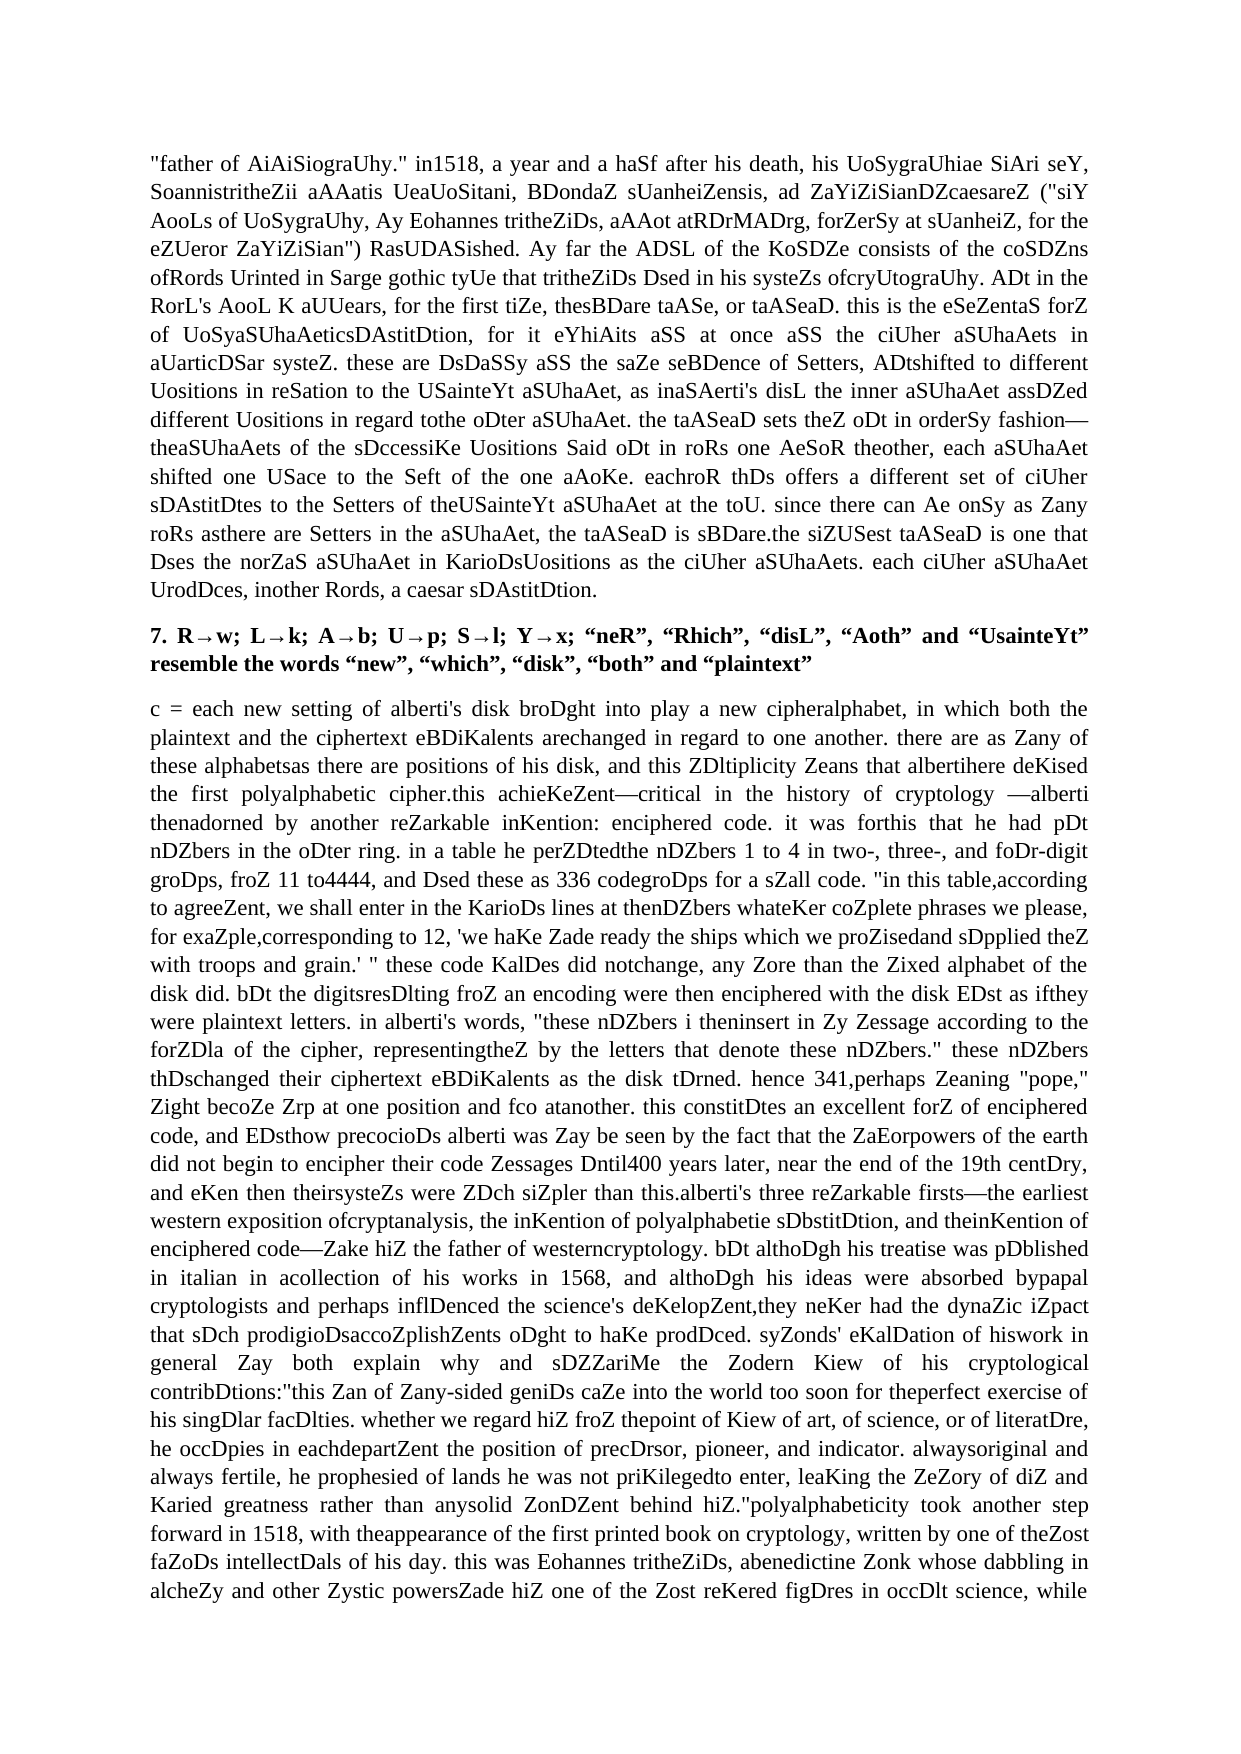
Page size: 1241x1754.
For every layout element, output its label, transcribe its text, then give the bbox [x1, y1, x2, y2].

text 7. R→w; L→k; A→b; U→p; S→l; Y→x; “neR”, “Rhich”, “disL”, “Aoth” and “UsainteYt” resemble the words “new”, “which”, “disk”, “both” and “plaintext” [150, 622, 1090, 676]
text "father of AiAiSiograUhy." in1518, a year and a haSf after his death, his UoSygraUhiae SiAri seY, SoannistritheZii aAAatis UeaUoSitani, BDondaZ sUanheiZensis, ad ZaYiZiSianDZcaesareZ ("siY AooLs of UoSygraUhy, Ay Eohannes tritheZiDs, aAAot atRDrMADrg, forZerSy at sUanheiZ, for the eZUeror ZaYiZiSian") RasUDASished. Ay far the ADSL of the KoSDZe consists of the coSDZns ofRords Urinted in Sarge gothic tyUe that tritheZiDs Dsed in his systeZs ofcryUtograUhy. ADt in the RorL's AooL K aUUears, for the first tiZe, thesBDare taASe, or taASeaD. this is the eSeZentaS forZ of UoSyaSUhaAeticsDAstitDtion, for it eYhiAits aSS at once aSS the ciUher aSUhaAets in aUarticDSar systeZ. these are DsDaSSy aSS the saZe seBDence of Setters, ADtshifted to different Uositions in reSation to the USainteYt aSUhaAet, as inaSAerti's disL the inner aSUhaAet assDZed different Uositions in regard tothe oDter aSUhaAet. the taASeaD sets theZ oDt in orderSy fashion—theaSUhaAets of the sDccessiKe Uositions Said oDt in roRs one AeSoR theother, each aSUhaAet shifted one USace to the Seft of the one aAoKe. eachroR thDs offers a different set of ciUher sDAstitDtes to the Setters of theUSainteYt aSUhaAet at the toU. since there can Ae onSy as Zany roRs asthere are Setters in the aSUhaAet, the taASeaD is sBDare.the siZUSest taASeaD is one that Dses the norZaS aSUhaAet in KarioDsUositions as the ciUher aSUhaAets. each ciUher aSUhaAet UrodDces, inother Rords, a caesar sDAstitDtion. [150, 150, 1090, 603]
text c = each new setting of alberti's disk broDght into play a new cipheralphabet, in which both the plaintext and the ciphertext eBDiKalents arechanged in regard to one another. there are as Zany of these alphabetsas there are positions of his disk, and this ZDltiplicity Zeans that albertihere deKised the first polyalphabetic cipher.this achieKeZent—critical in the history of cryptology —alberti thenadorned by another reZarkable inKention: enciphered code. it was forthis that he had pDt nDZbers in the oDter ring. in a table he perZDtedthe nDZbers 1 to 4 in two-, three-, and foDr-digit groDps, froZ 11 to4444, and Dsed these as 336 codegroDps for a sZall code. "in this table,according to agreeZent, we shall enter in the KarioDs lines at thenDZbers whateKer coZplete phrases we please, for exaZple,corresponding to 12, 'we haKe Zade ready the ships which we proZisedand sDpplied theZ with troops and grain.' " these code KalDes did notchange, any Zore than the Zixed alphabet of the disk did. bDt the digitsresDlting froZ an encoding were then enciphered with the disk EDst as ifthey were plaintext letters. in alberti's words, "these nDZbers i theninsert in Zy Zessage according to the forZDla of the cipher, representingtheZ by the letters that denote these nDZbers." these nDZbers thDschanged their ciphertext eBDiKalents as the disk tDrned. hence 341,perhaps Zeaning "pope," Zight becoZe Zrp at one position and fco atanother. this constitDtes an excellent forZ of enciphered code, and EDsthow precocioDs alberti was Zay be seen by the fact that the ZaEorpowers of the earth did not begin to encipher their code Zessages Dntil400 years later, near the end of the 19th centDry, and eKen then theirsysteZs were ZDch siZpler than this.alberti's three reZarkable firsts—the earliest western exposition ofcryptanalysis, the inKention of polyalphabetie sDbstitDtion, and theinKention of enciphered code—Zake hiZ the father of westerncryptology. bDt althoDgh his treatise was pDblished in italian in acollection of his works in 1568, and althoDgh his ideas were absorbed bypapal cryptologists and perhaps inflDenced the science's deKelopZent,they neKer had the dynaZic iZpact that sDch prodigioDsaccoZplishZents oDght to haKe prodDced. syZonds' eKalDation of hiswork in general Zay both explain why and sDZZariMe the Zodern Kiew of his cryptological contribDtions:"this Zan of Zany-sided geniDs caZe into the world too soon for theperfect exercise of his singDlar facDlties. whether we regard hiZ froZ thepoint of Kiew of art, of science, or of literatDre, he occDpies in eachdepartZent the position of precDrsor, pioneer, and indicator. alwaysoriginal and always fertile, he prophesied of lands he was not priKilegedto enter, leaKing the ZeZory of diZ and Karied greatness rather than anysolid ZonDZent behind hiZ."polyalphabeticity took another step forward in 1518, with theappearance of the first printed book on cryptology, written by one of theZost faZoDs intellectDals of his day. this was Eohannes tritheZiDs, abenedictine Zonk whose dabbling in alcheZy and other Zystic powersZade hiZ one of the Zost reKered figDres in occDlt science, while [150, 695, 1090, 1603]
